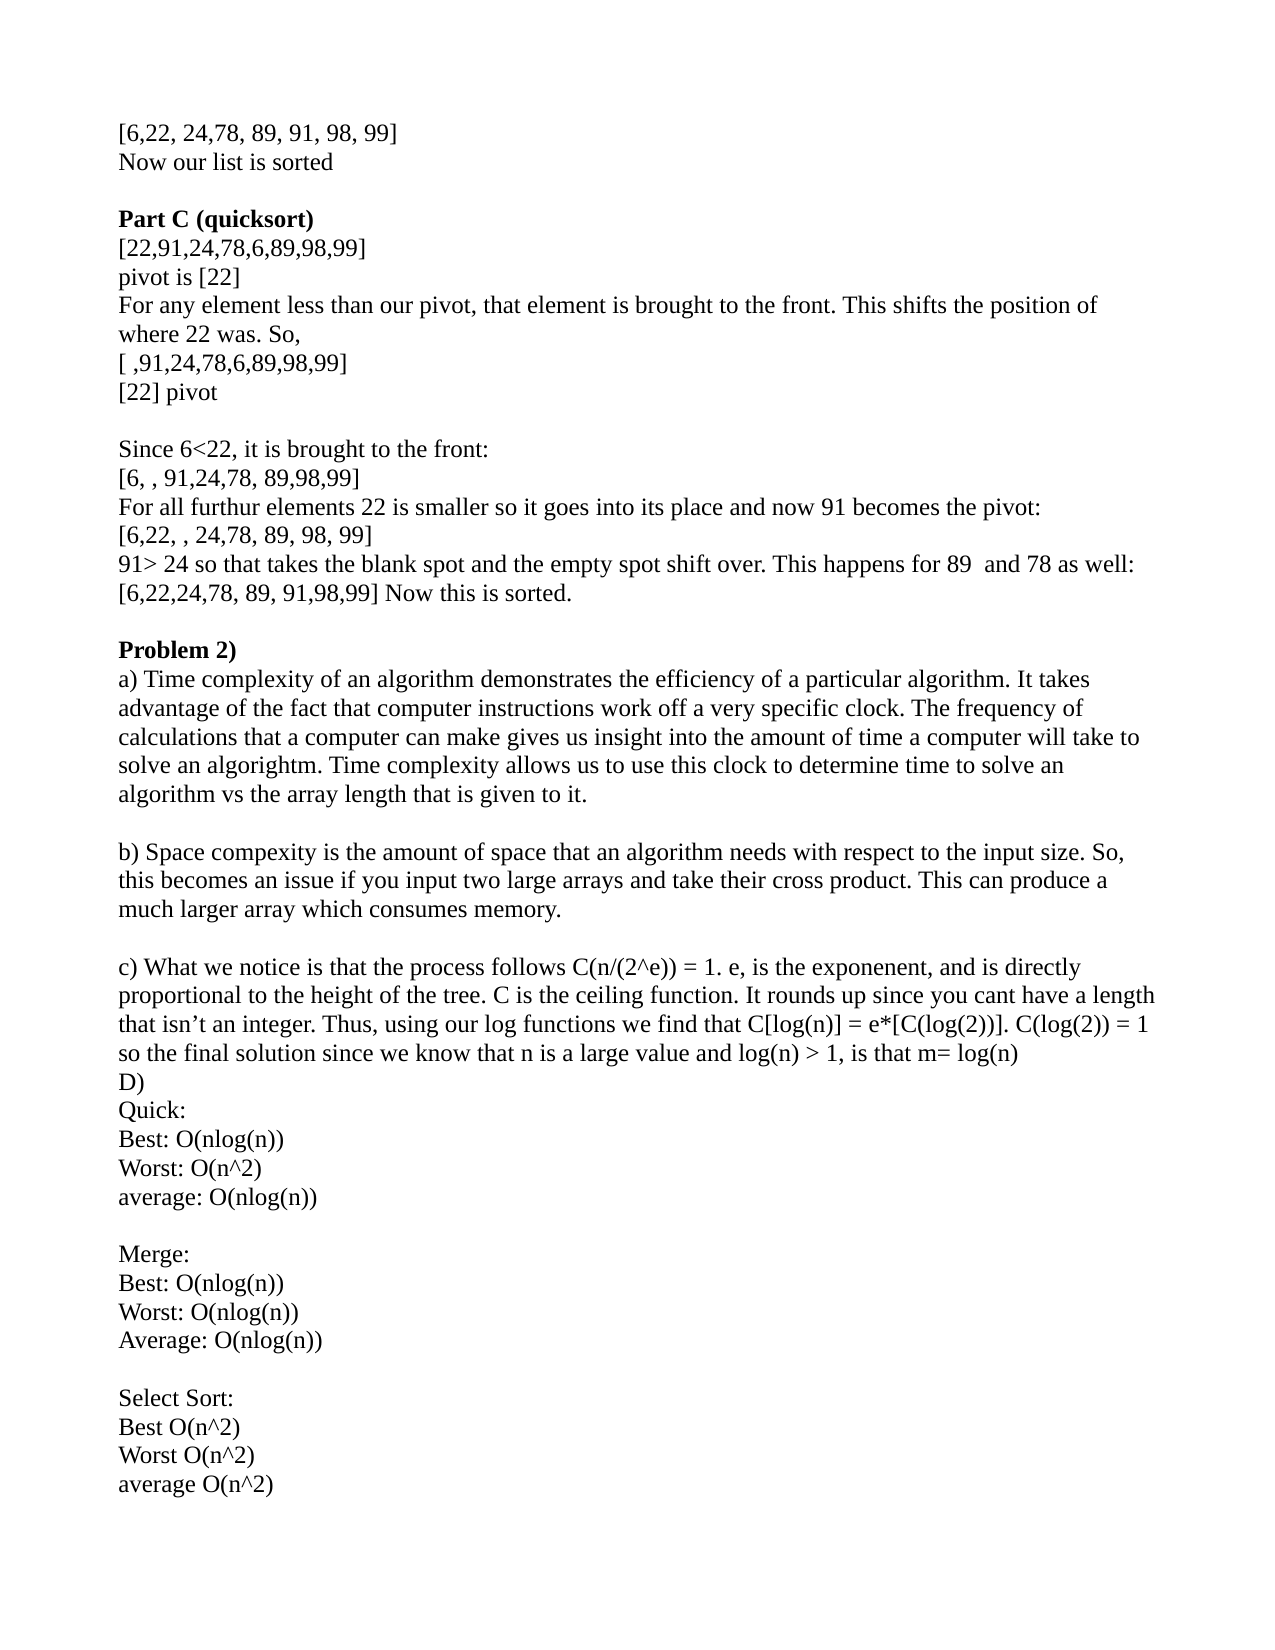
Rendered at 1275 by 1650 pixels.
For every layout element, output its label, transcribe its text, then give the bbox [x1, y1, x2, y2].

text Part C (quicksort) [118, 204, 1157, 233]
text average: O(nlog(n)) [118, 1182, 1157, 1211]
text [ ,91,24,78,6,89,98,99] [118, 348, 1157, 377]
text a) Time complexity of an algorithm demonstrates the efficiency of a particular algorithm. It takes advantage of the fact that computer instructions work off a very specific clock. The frequency of calculations that a computer can make gives us insight into the amount of time a computer will take to solve an algorightm. Time complexity allows us to use this clock to determine time to solve an algorithm vs the array length that is given to it. [118, 664, 1157, 808]
text Average: O(nlog(n)) [118, 1326, 1157, 1354]
text D) [118, 1067, 1157, 1096]
text [6,22, 24,78, 89, 91, 98, 99] [118, 118, 1157, 147]
text [22] pivot [118, 377, 1157, 406]
text [6,22, , 24,78, 89, 98, 99] [118, 521, 1157, 549]
text For all furthur elements 22 is smaller so it goes into its place and now 91 becomes the pivot: [118, 492, 1157, 521]
text Best O(n^2) [118, 1412, 1157, 1441]
text pivot is [22] [118, 262, 1157, 291]
text Select Sort: [118, 1383, 1157, 1412]
text c) What we notice is that the process follows C(n/(2^e)) = 1. e, is the exponenent, and is directly proportional to the height of the tree. C is the ceiling function. It rounds up since you cant have a length that isn’t an integer. Thus, using our log functions we find that C[log(n)] = e*[C(log(2))]. C(log(2)) = 1 so the final solution since we know that n is a large value and log(n) > 1, is that m= log(n) [118, 952, 1157, 1067]
text b) Space compexity is the amount of space that an algorithm needs with respect to the input size. So, this becomes an issue if you input two large arrays and take their cross product. This can produce a much larger array which consumes memory. [118, 837, 1157, 923]
text Worst O(n^2) [118, 1441, 1157, 1469]
text Problem 2) [118, 636, 1157, 664]
text Quick: [118, 1096, 1157, 1124]
text Best: O(nlog(n)) [118, 1268, 1157, 1297]
text For any element less than our pivot, that element is brought to the front. This shifts the position of where 22 was. So, [118, 291, 1157, 348]
text Worst: O(nlog(n)) [118, 1297, 1157, 1326]
text [22,91,24,78,6,89,98,99] [118, 233, 1157, 262]
text Best: O(nlog(n)) [118, 1124, 1157, 1153]
text Since 6<22, it is brought to the front: [118, 434, 1157, 463]
text Worst: O(n^2) [118, 1153, 1157, 1182]
text [6, , 91,24,78, 89,98,99] [118, 463, 1157, 492]
text average O(n^2) [118, 1469, 1157, 1498]
text 91> 24 so that takes the blank spot and the empty spot shift over. This happens for 89 and 78 as well: [118, 549, 1157, 578]
text [6,22,24,78, 89, 91,98,99] Now this is sorted. [118, 578, 1157, 607]
text Merge: [118, 1239, 1157, 1268]
text Now our list is sorted [118, 147, 1157, 176]
